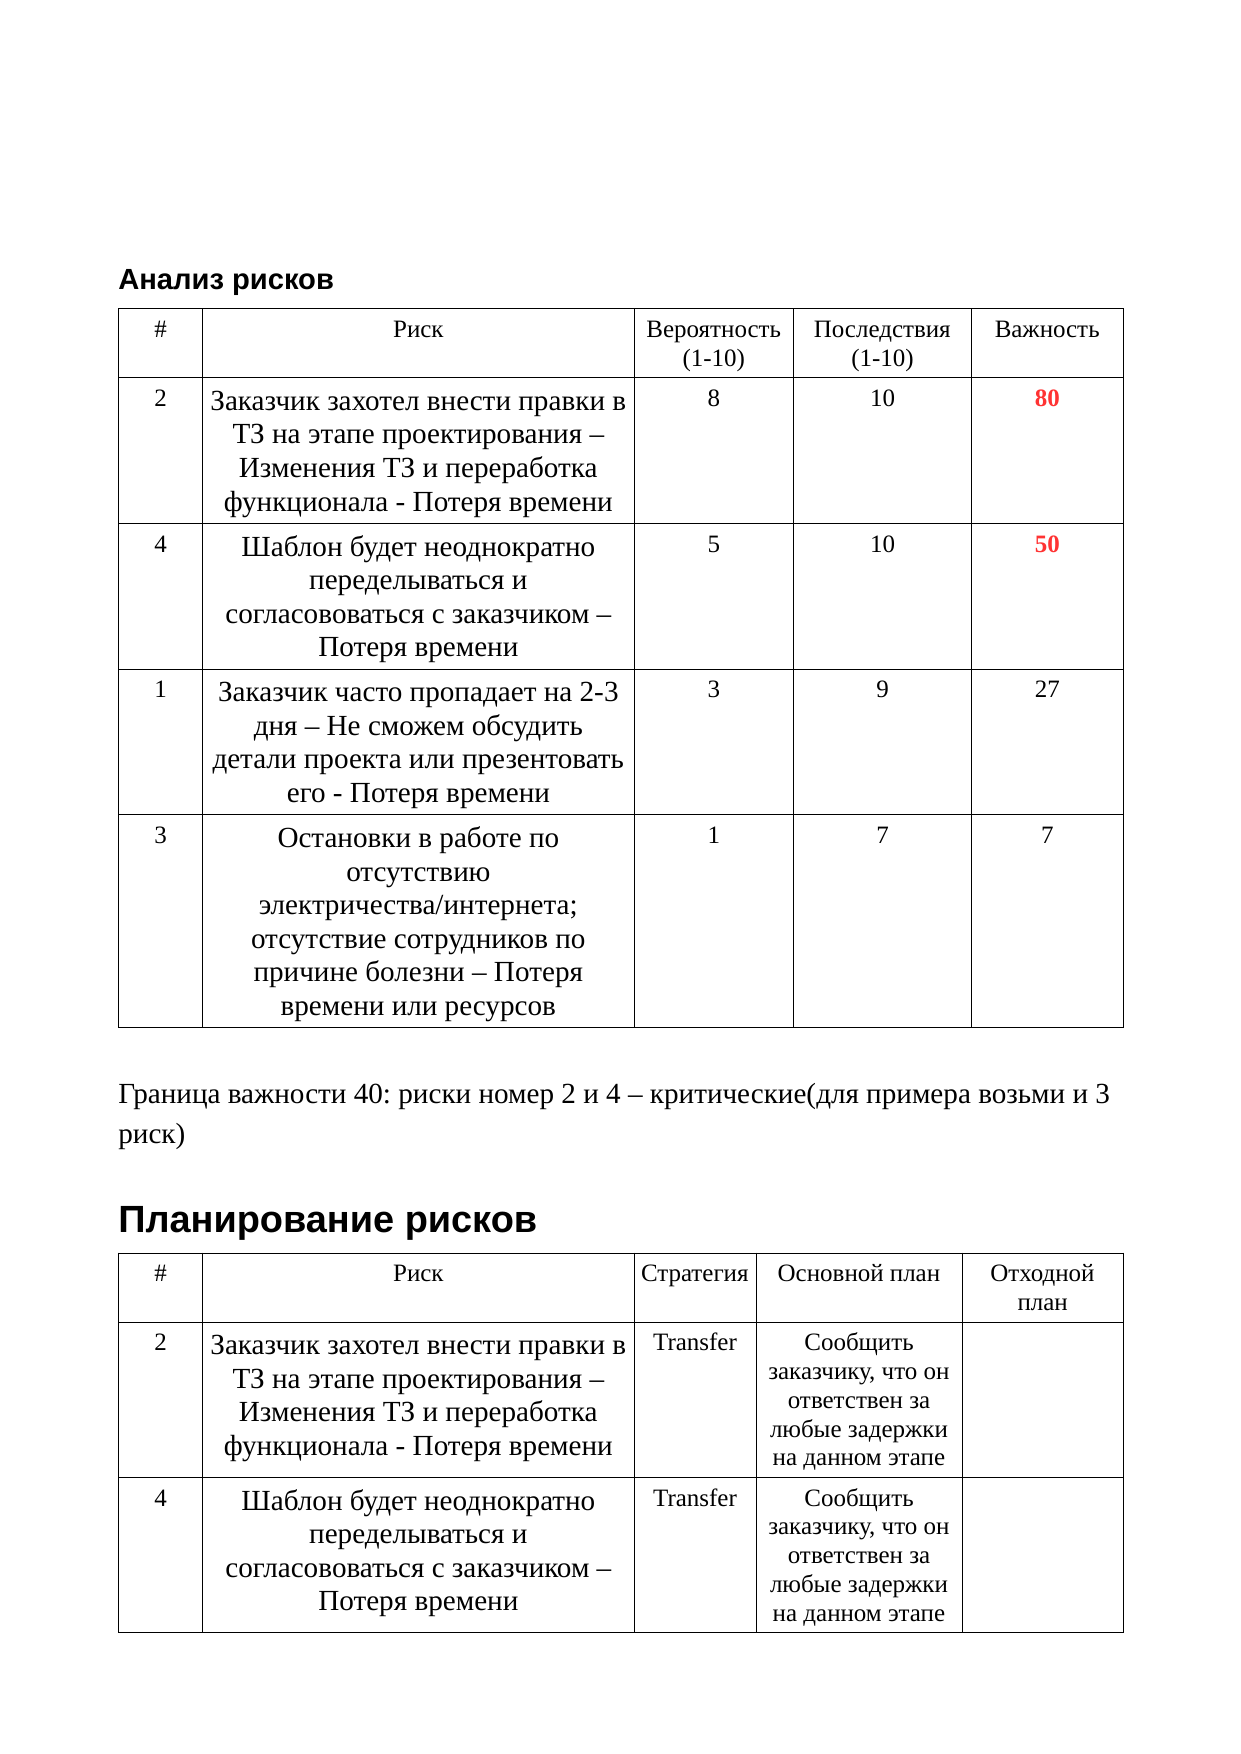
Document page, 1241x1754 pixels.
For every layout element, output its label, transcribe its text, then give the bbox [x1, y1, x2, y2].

table_header Отходной план [963, 1254, 1123, 1322]
table_cell Сообщить заказчику, что он ответствен за любые задержки на данном этапе [757, 1323, 962, 1477]
subtitle Анализ рисков [118, 262, 1122, 296]
table_cell 80 [972, 378, 1123, 523]
table_header Основной план [757, 1254, 962, 1322]
table_cell Transfer [635, 1323, 756, 1477]
table_header Вероятность (1-10) [635, 309, 793, 377]
table_header Риск [203, 1254, 634, 1322]
table_cell 4 [119, 1478, 202, 1632]
table_cell Сообщить заказчику, что он ответствен за любые задержки на данном этапе [757, 1478, 962, 1632]
table_cell [963, 1323, 1123, 1477]
table_cell Шаблон будет неоднократно переделываться и согласововаться с заказчиком – Потеря времени [203, 1478, 634, 1632]
table_cell 7 [794, 815, 971, 1027]
table_cell 1 [119, 670, 202, 814]
table_cell Заказчик захотел внести правки в ТЗ на этапе проектирования – Изменения ТЗ и переработка функционала - Потеря времени [203, 378, 634, 523]
subtitle Планирование рисков [118, 1196, 1122, 1240]
table_cell Заказчик захотел внести правки в ТЗ на этапе проектирования – Изменения ТЗ и переработка функционала - Потеря времени [203, 1323, 634, 1477]
table_cell 1 [635, 815, 793, 1027]
table_cell 7 [972, 815, 1123, 1027]
table_header Последствия (1-10) [794, 309, 971, 377]
table_cell 2 [119, 1323, 202, 1477]
table_cell 9 [794, 670, 971, 814]
table_header Стратегия [635, 1254, 756, 1322]
table_cell Transfer [635, 1478, 756, 1632]
table_cell 4 [119, 524, 202, 669]
table_header # [119, 1254, 202, 1322]
table_cell Шаблон будет неоднократно переделываться и согласововаться с заказчиком – Потеря времени [203, 524, 634, 669]
table_cell 8 [635, 378, 793, 523]
table_cell Заказчик часто пропадает на 2-3 дня – Не сможем обсудить детали проекта или презентовать его - Потеря времени [203, 670, 634, 814]
table_header Важность [972, 309, 1123, 377]
table_cell 10 [794, 524, 971, 669]
table_cell Остановки в работе по отсутствию электричества/интернета; отсутствие сотрудников по причине болезни – Потеря времени или ресурсов [203, 815, 634, 1027]
table_cell 10 [794, 378, 971, 523]
table_cell 3 [635, 670, 793, 814]
table_header Риск [203, 309, 634, 377]
table_header # [119, 309, 202, 377]
table_cell 27 [972, 670, 1123, 814]
table_cell 2 [119, 378, 202, 523]
text Граница важности 40: риски номер 2 и 4 – критические(для примера возьми и 3 риск) [118, 1076, 1122, 1150]
table_cell [963, 1478, 1123, 1632]
table_cell 50 [972, 524, 1123, 669]
table_cell 5 [635, 524, 793, 669]
table_cell 3 [119, 815, 202, 1027]
